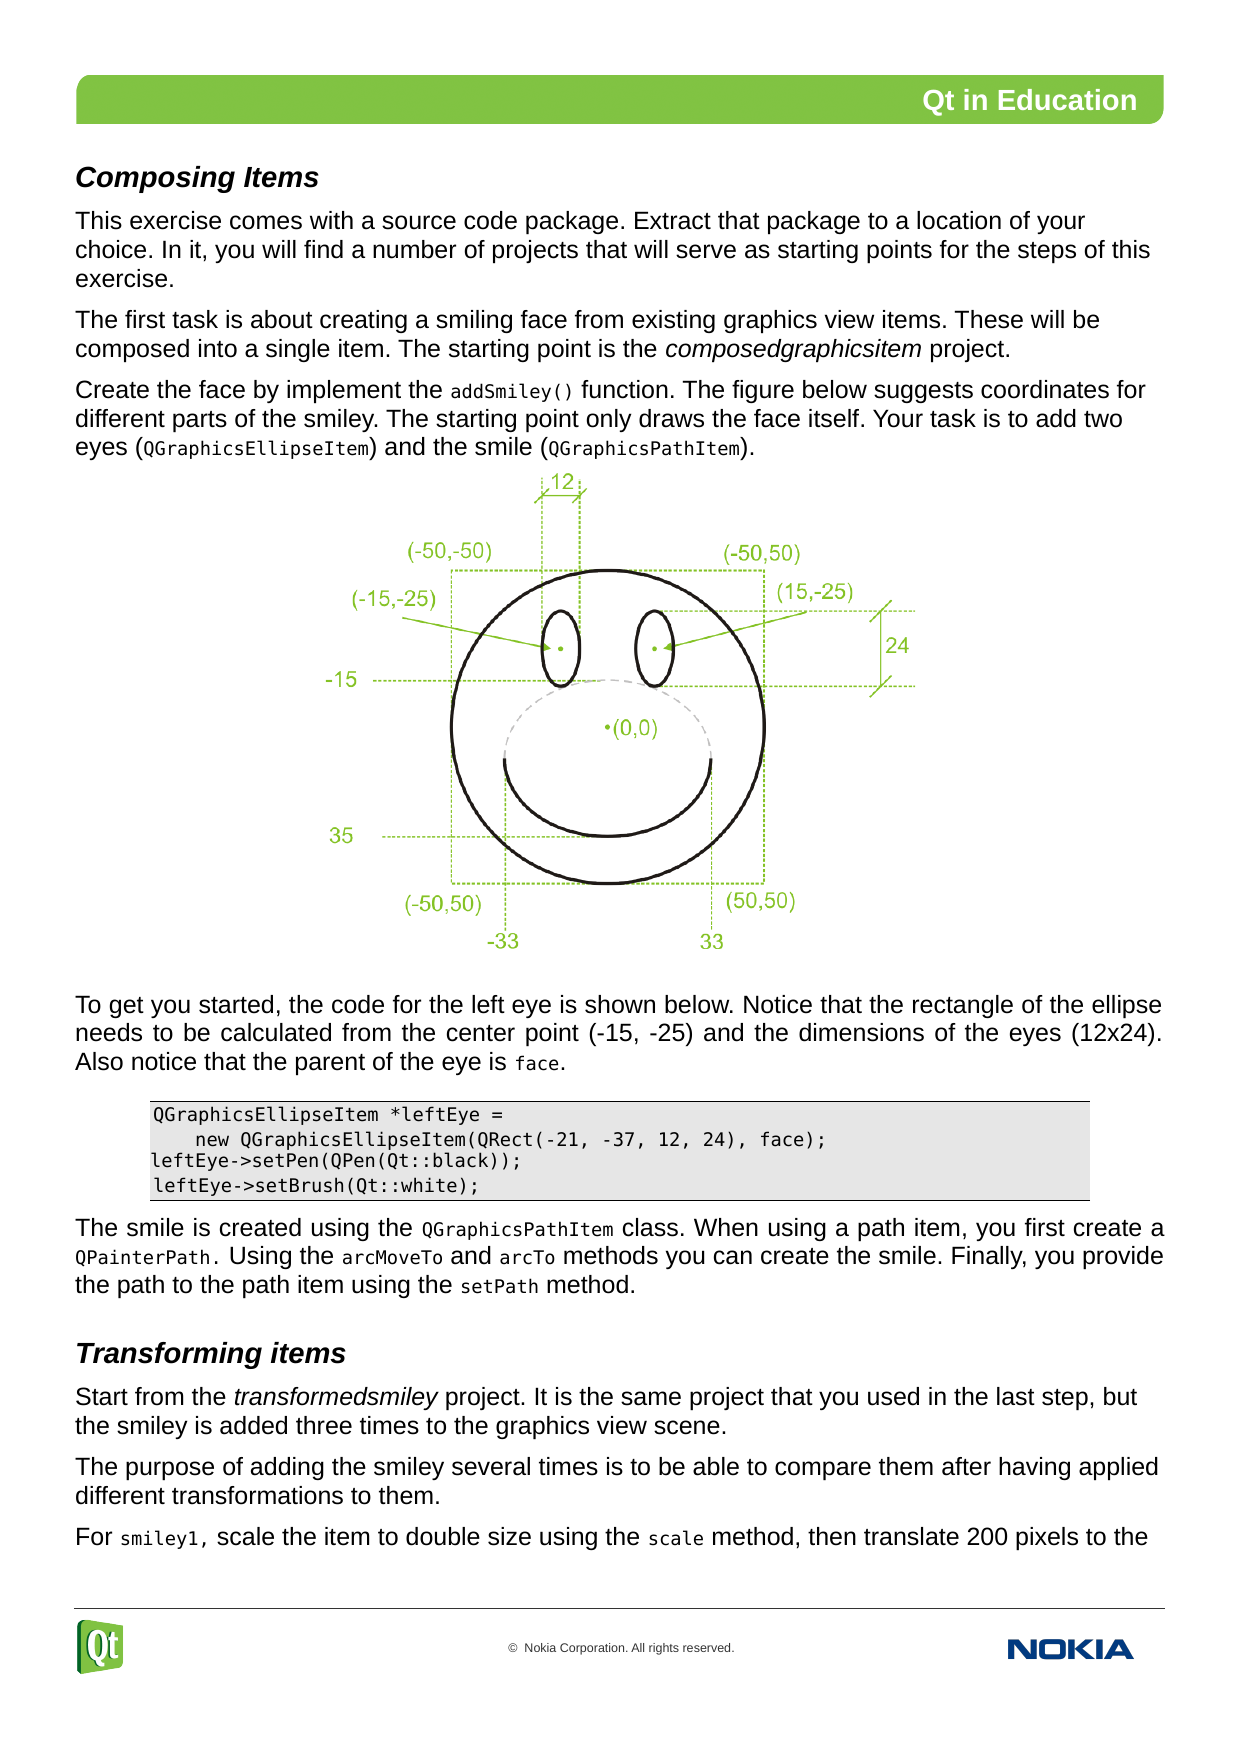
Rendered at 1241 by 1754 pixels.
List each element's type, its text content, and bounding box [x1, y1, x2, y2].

text Create the face by implement the addSmiley() function. The figure below suggests coordinates for different parts of the smiley. The starting point only draws the face itself. Your task is to add two eyes (QGraphicsEllipseItem) and the smile (QGraphicsPathItem). [75, 375, 1165, 461]
text The smile is created using the QGraphicsPathItem class. When using a path item, you first create a QPainterPath. Using the arcMoveTo and arcTo methods you can create the smile. Finally, you provide the path to the path item using the setPath method. [75, 1212, 1165, 1299]
text Start from the transformedsmiley project. It is the same project that you used in the last step, but the smiley is added three times to the graphics view scene. [75, 1382, 1165, 1440]
subtitle Transforming items [75, 1336, 1165, 1370]
text The purpose of adding the smiley several times is to be able to compare them after having applied different transformations to them. [75, 1452, 1165, 1510]
text QGraphicsEllipseItem *leftEye = [150, 1102, 1090, 1128]
subtitle Composing Items [75, 160, 1165, 193]
picture [73, 1615, 127, 1679]
picture [76, 75, 1164, 124]
picture [325, 473, 916, 949]
text The first task is about creating a smiling face from existing graphics view items. These will be composed into a single item. The starting point is the composedgraphicsitem project. [75, 305, 1165, 362]
text leftEye->setPen(QPen(Qt::black)); [150, 1150, 1090, 1172]
text For smiley1, scale the item to double size using the scale method, then translate 200 pixels to the [75, 1522, 1165, 1551]
picture [978, 1610, 1164, 1688]
text leftEye->setBrush(Qt::white); [150, 1172, 1090, 1200]
text To get you started, the code for the left eye is shown below. Notice that the rectangle of the ellipse needs to be calculated from the center point (-15, -25) and the dimensions of the eyes (12x24). Also notice that the parent of the eye is face. [75, 989, 1165, 1076]
text new QGraphicsEllipseItem(QRect(-21, -37, 12, 24), face); [150, 1128, 1090, 1150]
text This exercise comes with a source code package. Extract that package to a location of your choice. In it, you will find a number of projects that will serve as starting points for the steps of this exercise. [75, 206, 1165, 292]
